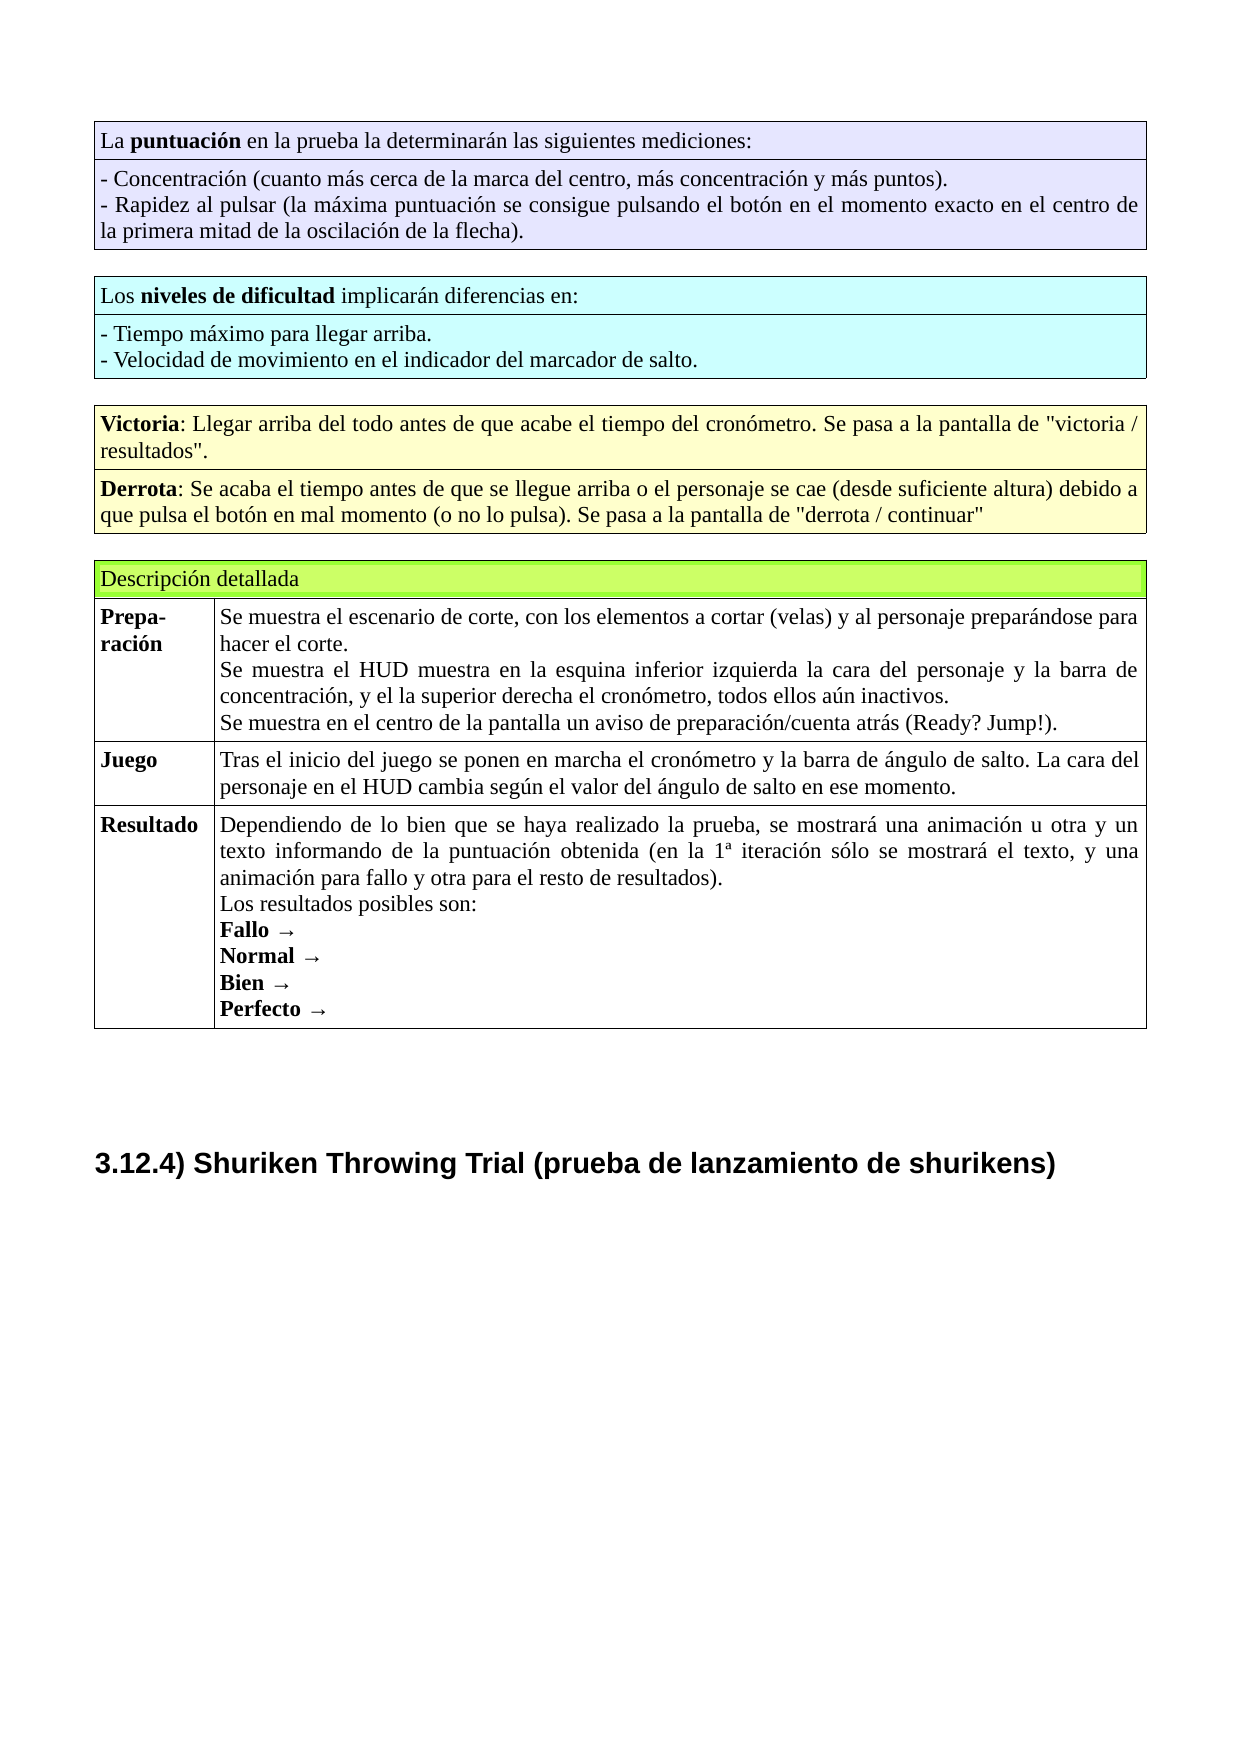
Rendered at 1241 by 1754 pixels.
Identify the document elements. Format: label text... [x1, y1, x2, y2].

table_header Descripción detallada [95, 561, 1146, 597]
table_cell Resultado [95, 806, 214, 1027]
table_cell Tras el inicio del juego se ponen en marcha el cronómetro y la barra de ángulo de salto. La cara del personaje en el HUD cambia según el valor del ángulo de salto en ese momento. [215, 742, 1146, 805]
table_header Victoria: Llegar arriba del todo antes de que acabe el tiempo del cronómetro. Se pasa a la pantalla de "victoria / resultados". [95, 406, 1146, 469]
table_cell Juego [95, 742, 214, 805]
table_header Los niveles de dificultad implicarán diferencias en: [95, 277, 1146, 314]
table_cell Se muestra el escenario de corte, con los elementos a cortar (velas) y al personaje preparándose para hacer el corte. Se muestra el HUD muestra en la esquina inferior izquierda la cara del personaje y la barra de concentración, y el la superior derecha el cronómetro, todos ellos aún inactivos. Se muestra en el centro de la pantalla un aviso de preparación/cuenta atrás (Ready? Jump!). [215, 599, 1146, 741]
table_cell Derrota: Se acaba el tiempo antes de que se llegue arriba o el personaje se cae (desde suficiente altura) debido a que pulsa el botón en mal momento (o no lo pulsa). Se pasa a la pantalla de "derrota / continuar" [95, 470, 1146, 533]
subtitle 3.12.4) Shuriken Throwing Trial (prueba de lanzamiento de shurikens) [94, 1146, 1146, 1180]
table_cell Prepa-ración [95, 599, 214, 741]
table_cell - Concentración (cuanto más cerca de la marca del centro, más concentración y más puntos). - Rapidez al pulsar (la máxima puntuación se consigue pulsando el botón en el momento exacto en el centro de la primera mitad de la oscilación de la flecha). [95, 160, 1146, 249]
table_cell Dependiendo de lo bien que se haya realizado la prueba, se mostrará una animación u otra y un texto informando de la puntuación obtenida (en la 1ª iteración sólo se mostrará el texto, y una animación para fallo y otra para el resto de resultados). Los resultados posibles son: Fallo → Normal → Bien → Perfecto → [215, 806, 1146, 1027]
table_header La puntuación en la prueba la determinarán las siguientes mediciones: [95, 122, 1146, 159]
table_cell - Tiempo máximo para llegar arriba. - Velocidad de movimiento en el indicador del marcador de salto. [95, 315, 1146, 378]
